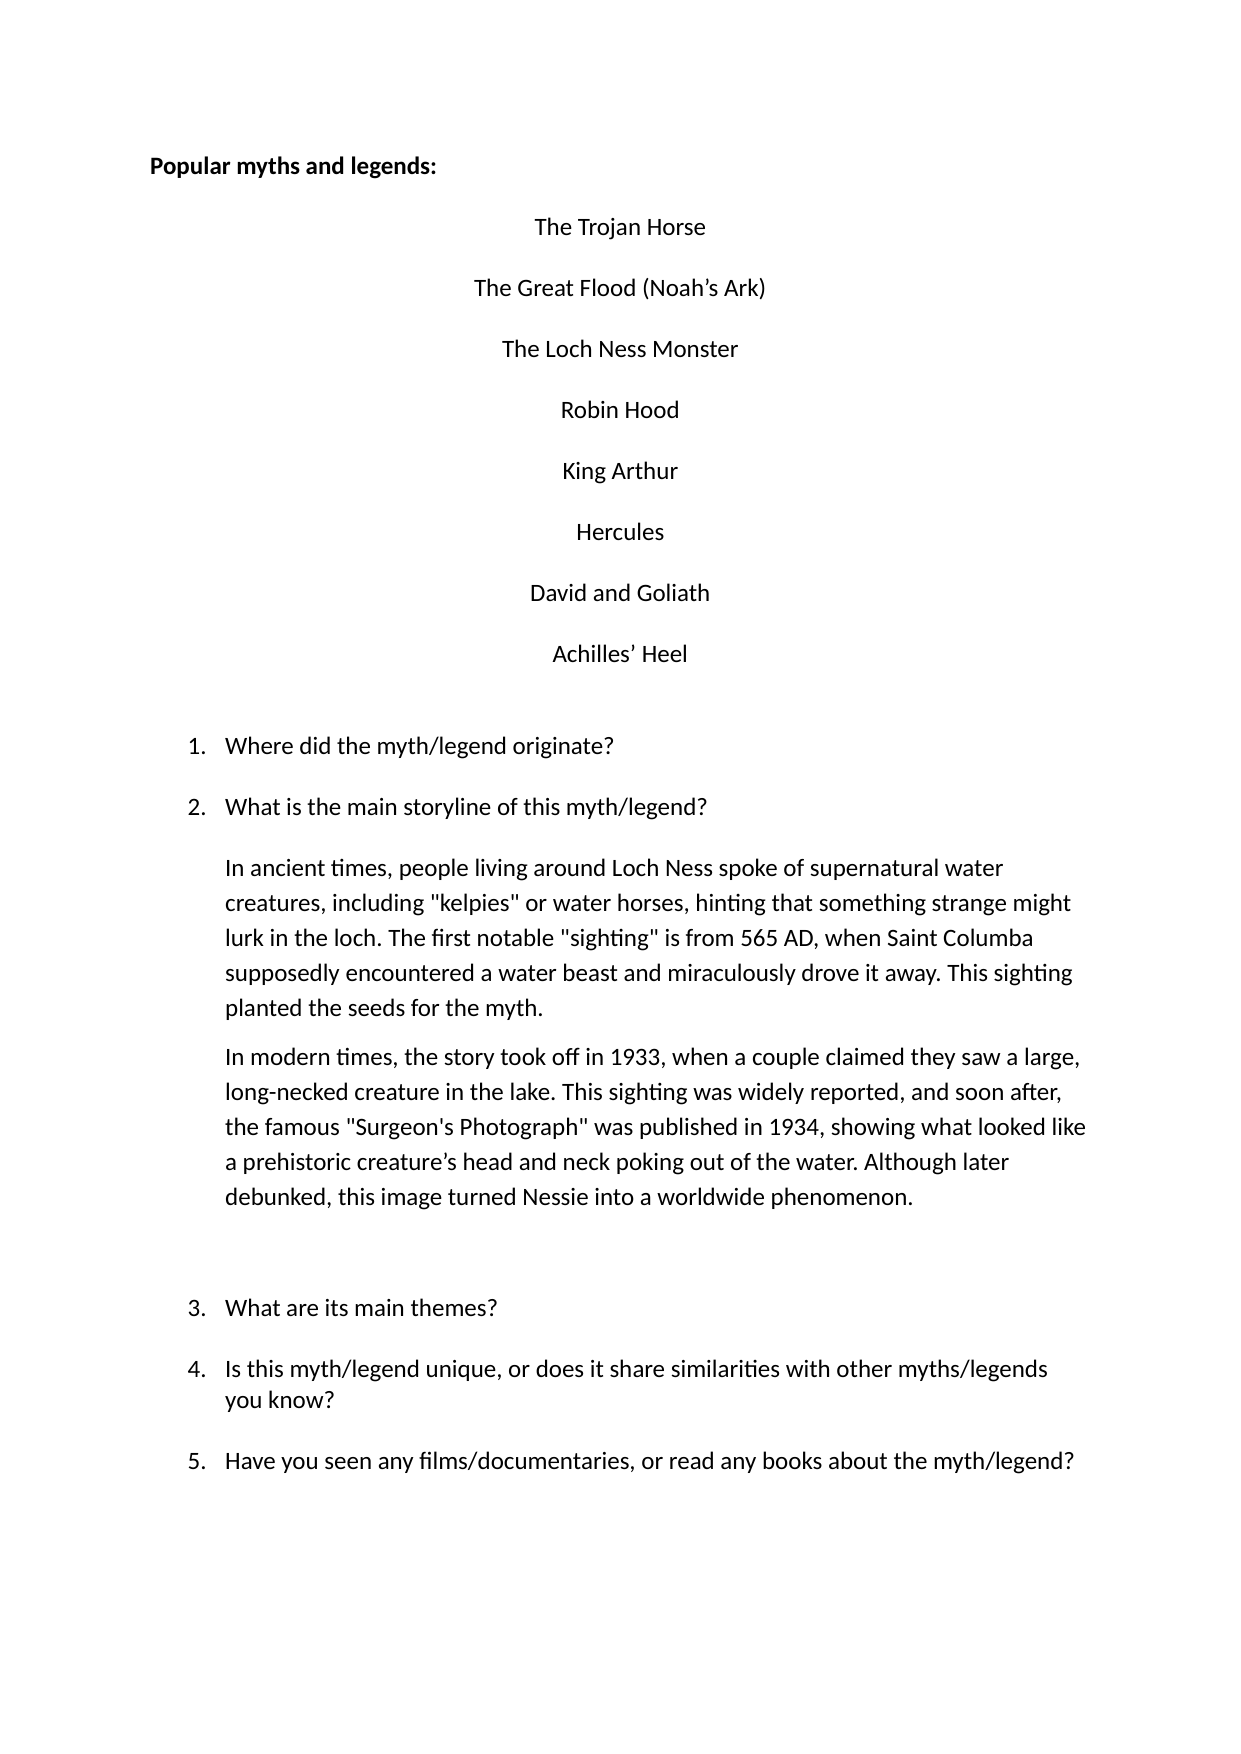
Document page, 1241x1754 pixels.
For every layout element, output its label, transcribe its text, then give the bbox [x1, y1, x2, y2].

list Where did the myth/legend originate? [187, 730, 1090, 760]
text David and Goliath [150, 577, 1090, 608]
text King Arthur [150, 455, 1090, 486]
text The Loch Ness Monster [150, 333, 1090, 364]
list Is this myth/legend unique, or does it share similarities with other myths/legends you know? [187, 1353, 1090, 1414]
text Robin Hood [150, 394, 1090, 425]
text Hercules [150, 516, 1090, 547]
list In ancient times, people living around Loch Ness spoke of supernatural water creatures, including "kelpies" or water horses, hinting that something strange might lurk in the loch. The first notable "sighting" is from 565 AD, when Saint Columba supposedly encountered a water beast and miraculously drove it away. This sighting planted the seeds for the myth. [187, 852, 1090, 1022]
text The Trojan Horse [150, 211, 1090, 242]
text Achilles’ Heel [150, 638, 1090, 669]
list What are its main themes? [187, 1292, 1090, 1323]
text Popular myths and legends: [150, 150, 1090, 181]
text The Great Flood (Noah’s Ark) [150, 272, 1090, 303]
list What is the main storyline of this myth/legend? [187, 791, 1090, 821]
list In modern times, the story took off in 1933, when a couple claimed they saw a large, long-necked creature in the lake. This sighting was widely reported, and soon after, the famous "Surgeon's Photograph" was published in 1934, showing what looked like a prehistoric creature’s head and neck poking out of the water. Although later debunked, this image turned Nessie into a worldwide phenomenon. [187, 1042, 1090, 1212]
list Have you seen any films/documentaries, or read any books about the myth/legend? [187, 1445, 1090, 1475]
